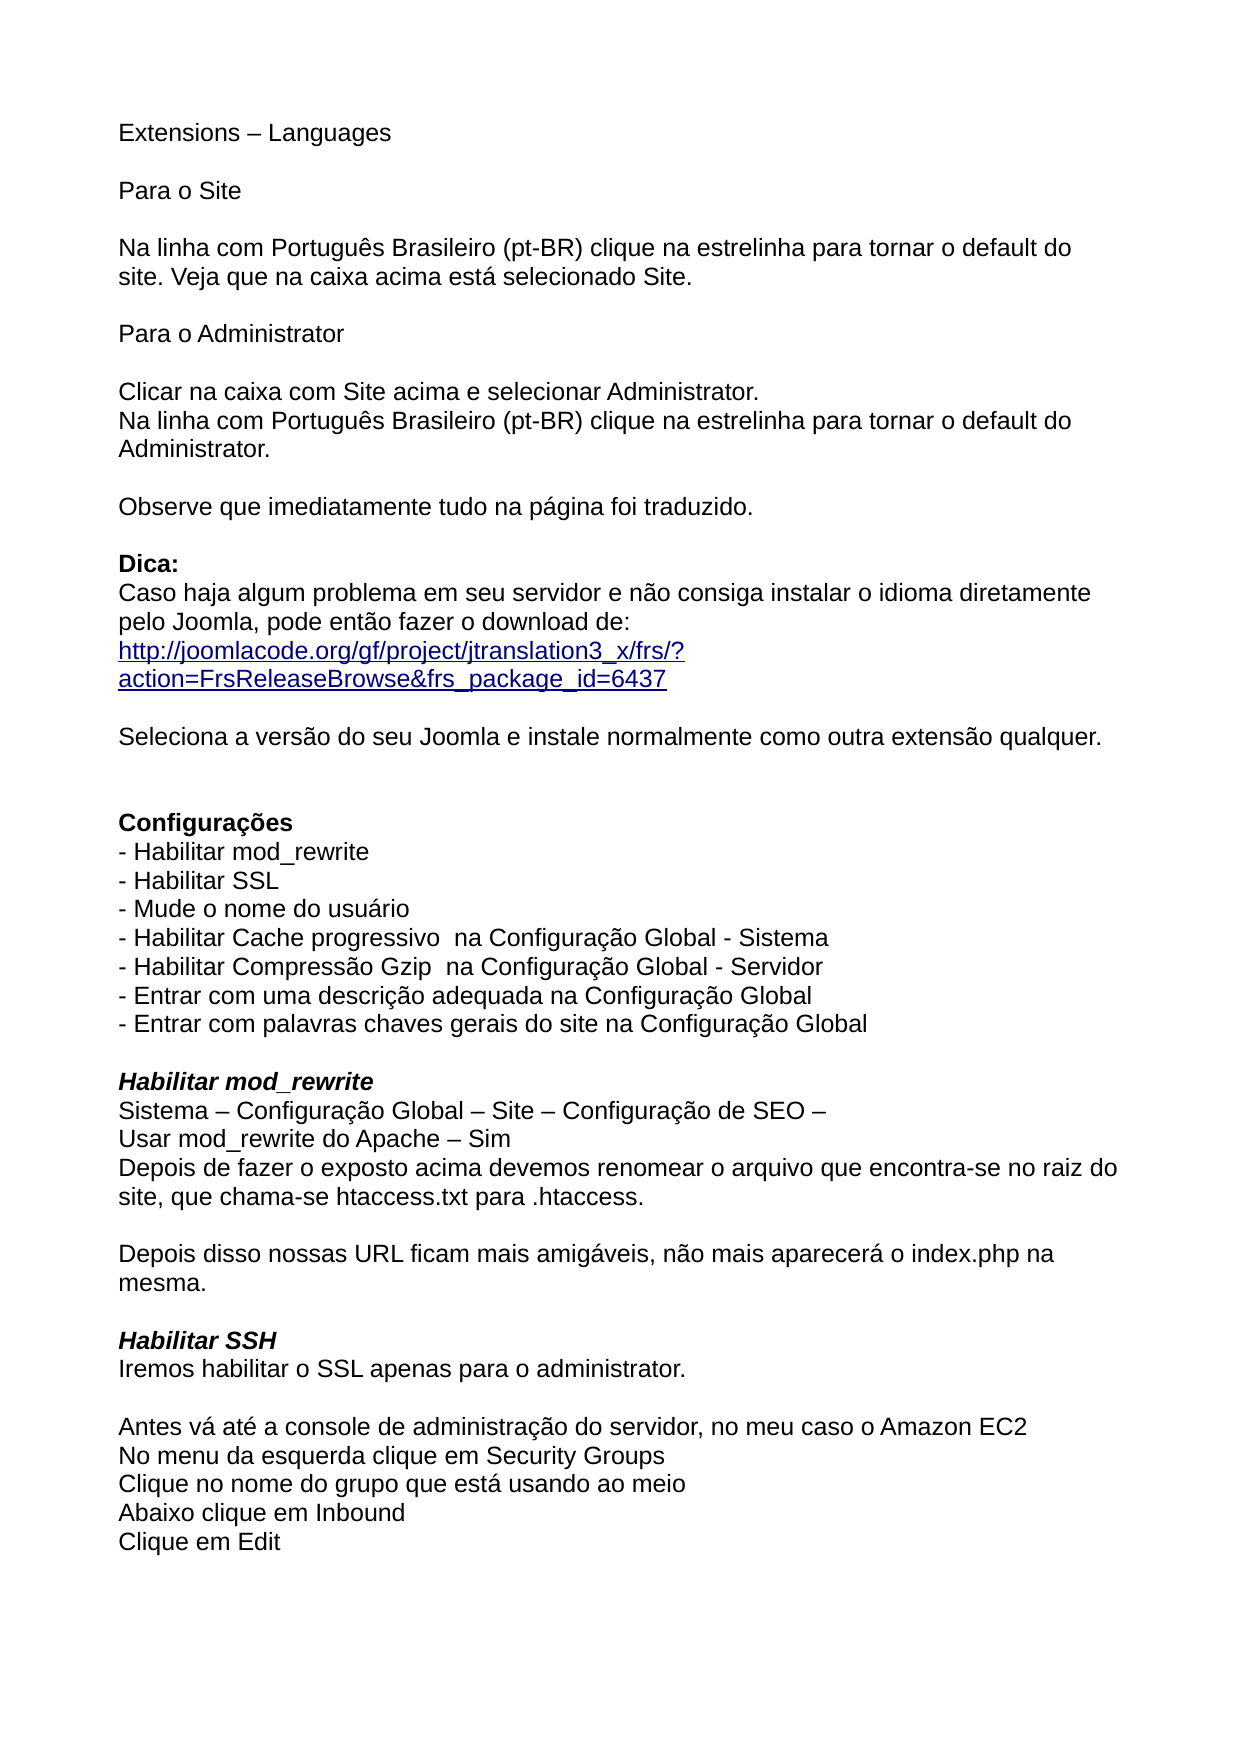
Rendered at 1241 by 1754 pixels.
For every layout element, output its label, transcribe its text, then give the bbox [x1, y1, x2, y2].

text Na linha com Português Brasileiro (pt-BR) clique na estrelinha para tornar o default do site. Veja que na caixa acima está selecionado Site. [118, 233, 1122, 291]
text Habilitar mod_rewrite [118, 1067, 1122, 1096]
text - Mude o nome do usuário [118, 894, 1122, 923]
text - Entrar com palavras chaves gerais do site na Configuração Global [118, 1009, 1122, 1038]
text Clicar na caixa com Site acima e selecionar Administrator. [118, 377, 1122, 406]
text - Habilitar SSL [118, 866, 1122, 894]
text Dica: [118, 549, 1122, 578]
text - Habilitar Cache progressivo na Configuração Global - Sistema [118, 923, 1122, 952]
text Abaixo clique em Inbound [118, 1498, 1122, 1527]
text Sistema – Configuração Global – Site – Configuração de SEO – [118, 1096, 1122, 1124]
text Observe que imediatamente tudo na página foi traduzido. [118, 492, 1122, 521]
text Clique em Edit [118, 1527, 1122, 1556]
text Usar mod_rewrite do Apache – Sim [118, 1124, 1122, 1153]
text Configurações [118, 808, 1122, 837]
text Depois de fazer o exposto acima devemos renomear o arquivo que encontra-se no raiz do site, que chama-se htaccess.txt para .htaccess. [118, 1153, 1122, 1211]
text - Entrar com uma descrição adequada na Configuração Global [118, 981, 1122, 1009]
text Habilitar SSH [118, 1326, 1122, 1354]
text Antes vá até a console de administração do servidor, no meu caso o Amazon EC2 [118, 1412, 1122, 1441]
text Caso haja algum problema em seu servidor e não consiga instalar o idioma diretamente pelo Joomla, pode então fazer o download de: [118, 578, 1122, 636]
text Seleciona a versão do seu Joomla e instale normalmente como outra extensão qualquer. [118, 722, 1122, 751]
text Na linha com Português Brasileiro (pt-BR) clique na estrelinha para tornar o default do Administrator. [118, 406, 1122, 463]
text Para o Site [118, 176, 1122, 204]
text Depois disso nossas URL ficam mais amigáveis, não mais aparecerá o index.php na mesma. [118, 1239, 1122, 1297]
text Iremos habilitar o SSL apenas para o administrator. [118, 1354, 1122, 1383]
text Clique no nome do grupo que está usando ao meio [118, 1469, 1122, 1498]
text Para o Administrator [118, 319, 1122, 348]
text No menu da esquerda clique em Security Groups [118, 1441, 1122, 1469]
text http://joomlacode.org/gf/project/jtranslation3_x/frs/?action=FrsReleaseBrowse&frs_package_id=6437 [118, 636, 1122, 693]
text - Habilitar Compressão Gzip na Configuração Global - Servidor [118, 952, 1122, 981]
text - Habilitar mod_rewrite [118, 837, 1122, 866]
text Extensions – Languages [118, 118, 1122, 147]
